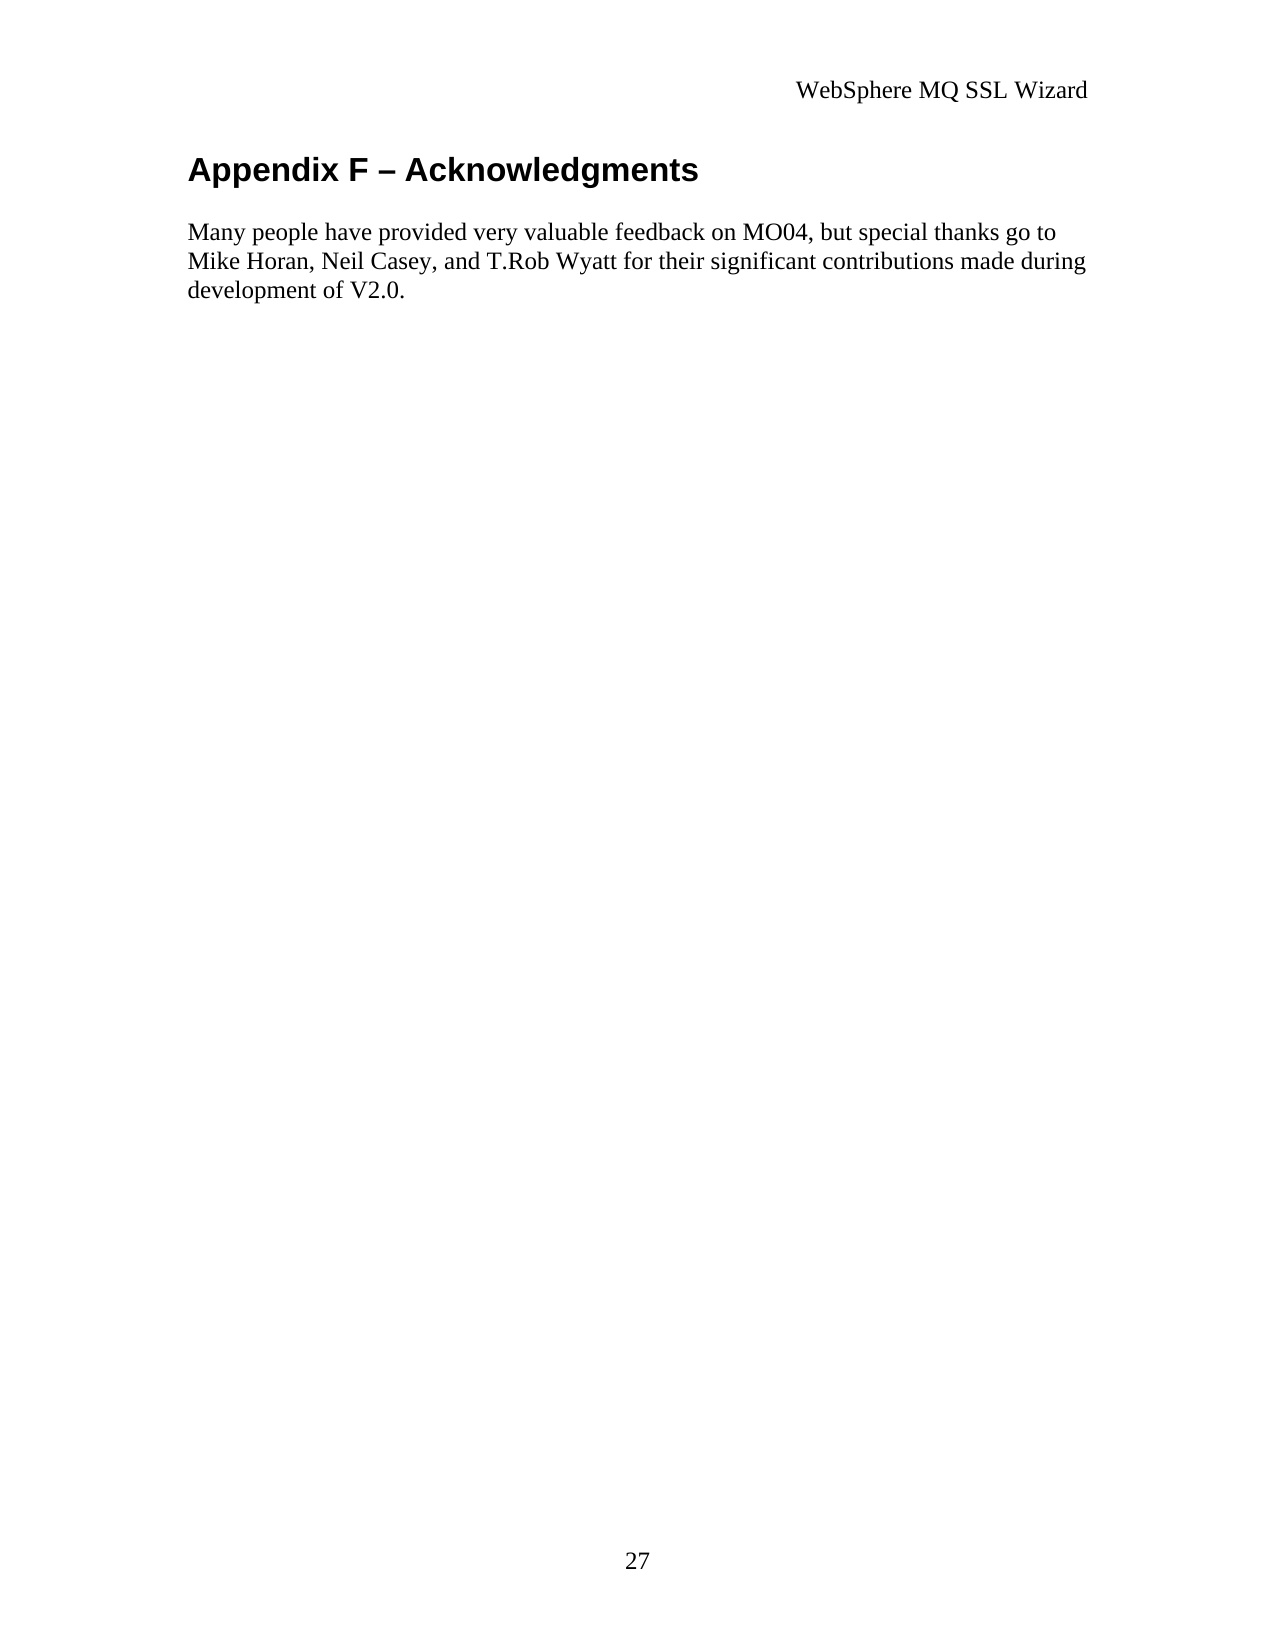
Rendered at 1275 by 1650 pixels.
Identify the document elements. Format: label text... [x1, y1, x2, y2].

text Appendix F – Acknowledgments [187, 150, 1088, 188]
text Many people have provided very valuable feedback on MO04, but special thanks go to Mike Horan, Neil Casey, and T.Rob Wyatt for their significant contributions made during development of V2.0. [187, 217, 1088, 303]
